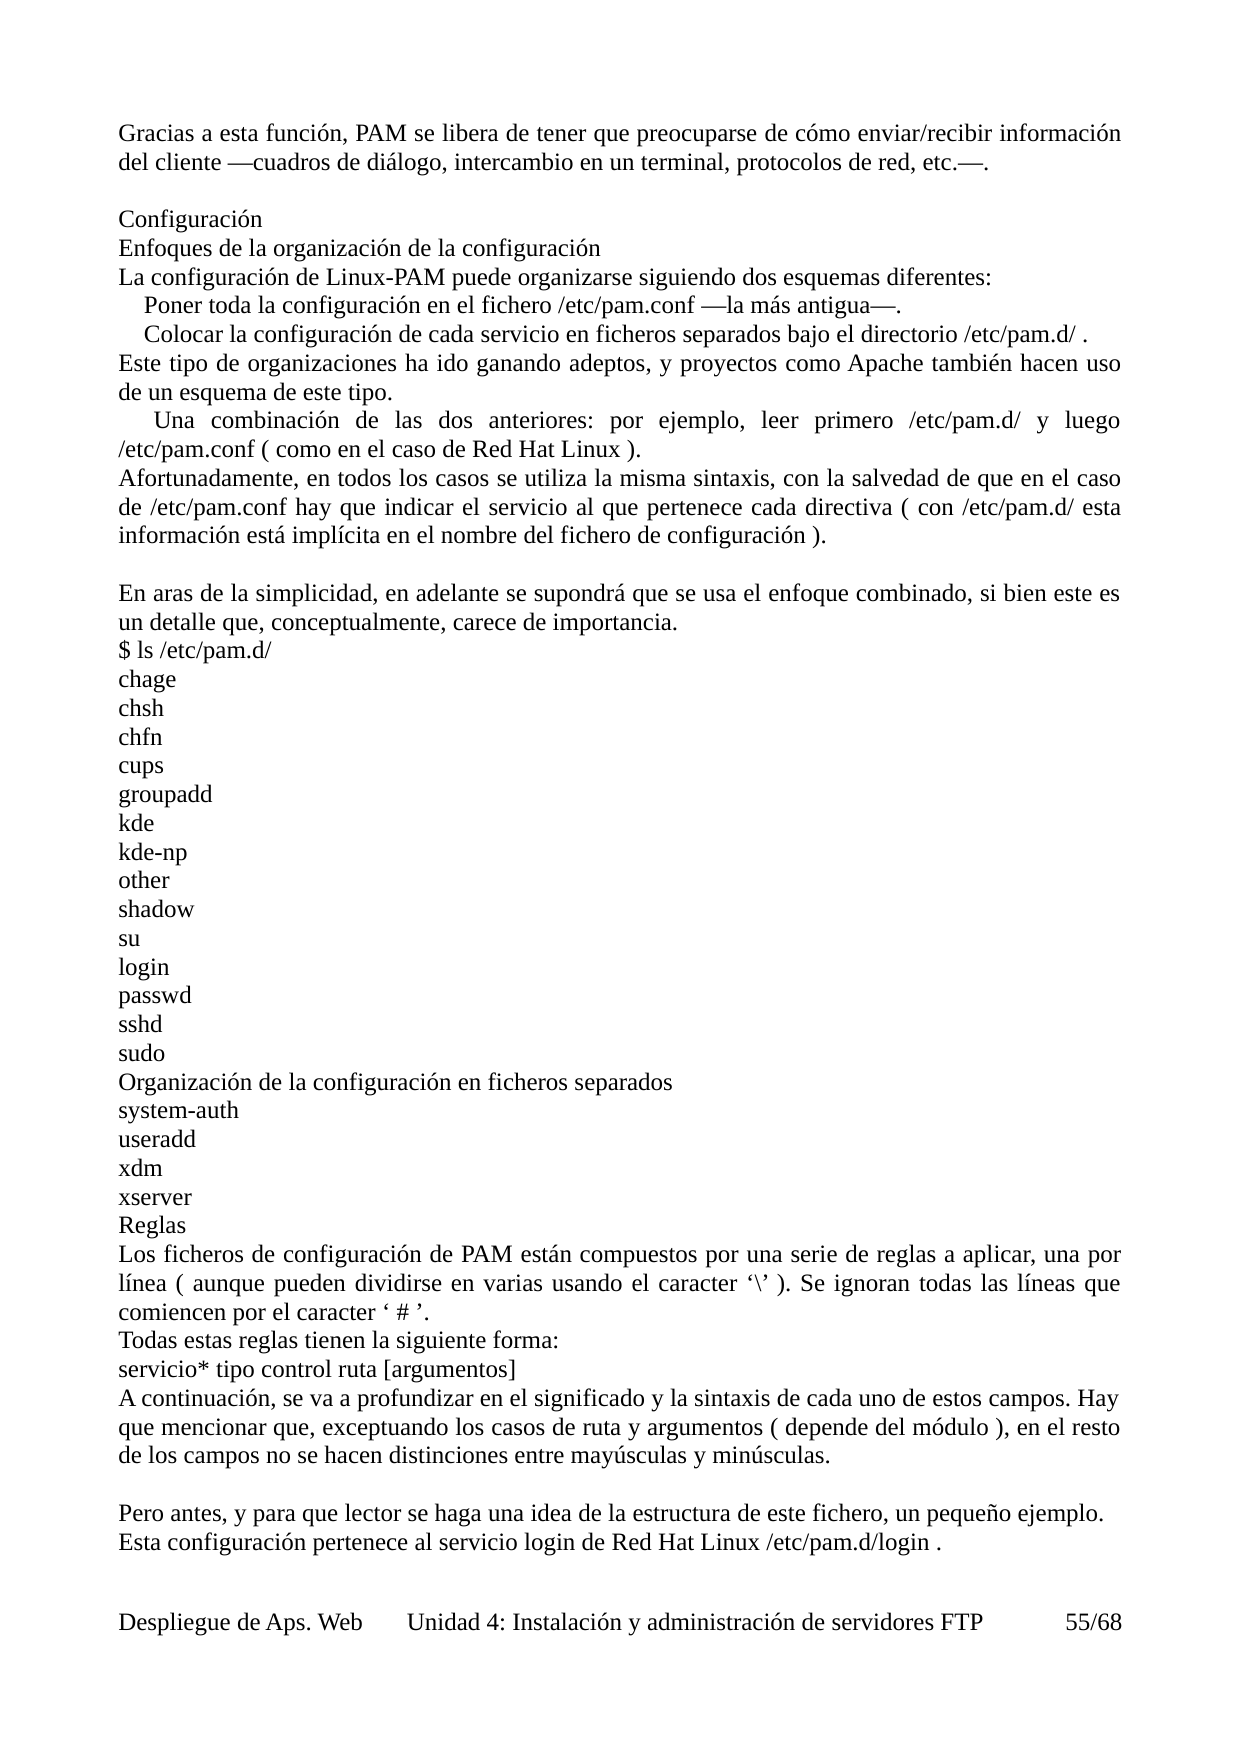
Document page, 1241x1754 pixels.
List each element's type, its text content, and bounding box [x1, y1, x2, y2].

text Afortunadamente, en todos los casos se utiliza la misma sintaxis, con la salvedad de que en el caso de /etc/pam.conf hay que indicar el servicio al que pertenece cada directiva ( con /etc/pam.d/ esta información está implícita en el nombre del fichero de configuración ). [118, 463, 1122, 549]
text kde [118, 808, 1122, 837]
text Organización de la configuración en ficheros separados [118, 1067, 1122, 1096]
text Esta configuración pertenece al servicio login de Red Hat Linux /etc/pam.d/login . [118, 1527, 1122, 1556]
text xserver [118, 1182, 1122, 1211]
text Los ficheros de configuración de PAM están compuestos por una serie de reglas a aplicar, una por línea ( aunque pueden dividirse en varias usando el caracter ‘\’ ). Se ignoran todas las líneas que comiencen por el caracter ‘ # ’. [118, 1239, 1122, 1326]
text shadow [118, 894, 1122, 923]
text Enfoques de la organización de la configuración [118, 233, 1122, 262]
text  Colocar la configuración de cada servicio en ficheros separados bajo el directorio /etc/pam.d/ . [118, 319, 1122, 348]
text sshd [118, 1009, 1122, 1038]
text useradd [118, 1124, 1122, 1153]
text servicio* tipo control ruta [argumentos] [118, 1354, 1122, 1383]
text passwd [118, 981, 1122, 1009]
text chsh [118, 693, 1122, 722]
text que mencionar que, exceptuando los casos de ruta y argumentos ( depende del módulo ), en el resto de los campos no se hacen distinciones entre mayúsculas y minúsculas. [118, 1412, 1122, 1469]
text $ ls /etc/pam.d/ [118, 636, 1122, 664]
text cups [118, 751, 1122, 779]
text A continuación, se va a profundizar en el significado y la sintaxis de cada uno de estos campos. Hay [118, 1383, 1122, 1412]
text system-auth [118, 1096, 1122, 1124]
text su [118, 923, 1122, 952]
text login [118, 952, 1122, 981]
text  Poner toda la configuración en el fichero /etc/pam.conf —la más antigua—. [118, 291, 1122, 319]
text Todas estas reglas tienen la siguiente forma: [118, 1326, 1122, 1354]
text kde-np [118, 837, 1122, 866]
text Configuración [118, 204, 1122, 233]
text Este tipo de organizaciones ha ido ganando adeptos, y proyectos como Apache también hacen uso de un esquema de este tipo. [118, 348, 1122, 406]
text  Una combinación de las dos anteriores: por ejemplo, leer primero /etc/pam.d/ y luego /etc/pam.conf ( como en el caso de Red Hat Linux ). [118, 406, 1122, 463]
text chfn [118, 722, 1122, 751]
text chage [118, 664, 1122, 693]
text xdm [118, 1153, 1122, 1182]
text groupadd [118, 779, 1122, 808]
text Gracias a esta función, PAM se libera de tener que preocuparse de cómo enviar/recibir información del cliente —cuadros de diálogo, intercambio en un terminal, protocolos de red, etc.—. [118, 118, 1122, 176]
text En aras de la simplicidad, en adelante se supondrá que se usa el enfoque combinado, si bien este es un detalle que, conceptualmente, carece de importancia. [118, 578, 1122, 636]
text La configuración de Linux-PAM puede organizarse siguiendo dos esquemas diferentes: [118, 262, 1122, 291]
text Pero antes, y para que lector se haga una idea de la estructura de este fichero, un pequeño ejemplo. [118, 1498, 1122, 1527]
text sudo [118, 1038, 1122, 1067]
text other [118, 866, 1122, 894]
text Reglas [118, 1211, 1122, 1239]
